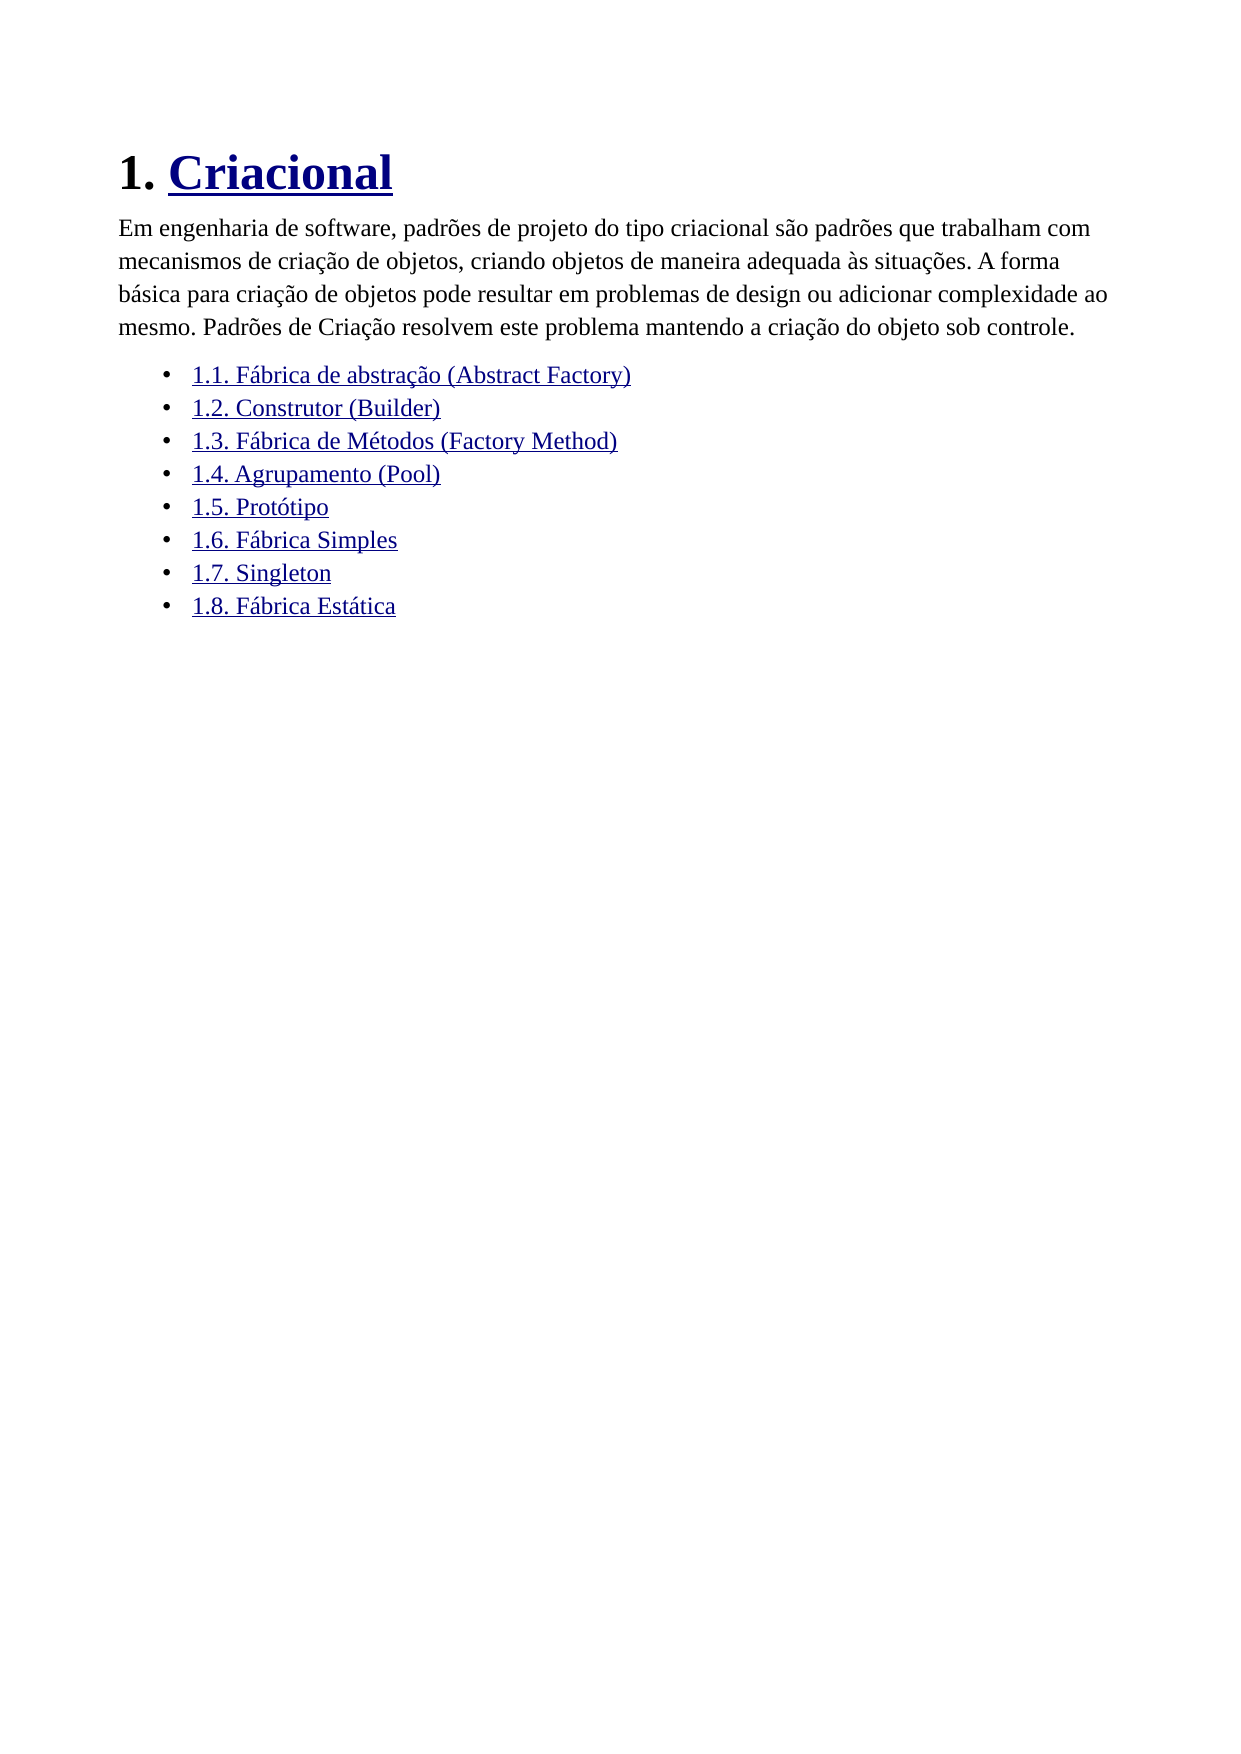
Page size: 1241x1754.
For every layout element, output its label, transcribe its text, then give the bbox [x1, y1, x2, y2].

subtitle 1. Criacional [118, 143, 1122, 201]
list 1.3. Fábrica de Métodos (Factory Method) [162, 426, 1122, 454]
list 1.6. Fábrica Simples [162, 525, 1122, 554]
list 1.5. Protótipo [162, 492, 1122, 521]
list 1.8. Fábrica Estática [162, 591, 1122, 620]
list 1.1. Fábrica de abstração (Abstract Factory) [162, 360, 1122, 388]
list 1.4. Agrupamento (Pool) [162, 459, 1122, 488]
text Em engenharia de software, padrões de projeto do tipo criacional são padrões que trabalham com mecanismos de criação de objetos, criando objetos de maneira adequada às situações. A forma básica para criação de objetos pode resultar em problemas de design ou adicionar complexidade ao mesmo. Padrões de Criação resolvem este problema mantendo a criação do objeto sob controle. [118, 213, 1122, 341]
list 1.2. Construtor (Builder) [162, 393, 1122, 422]
list 1.7. Singleton [162, 558, 1122, 587]
